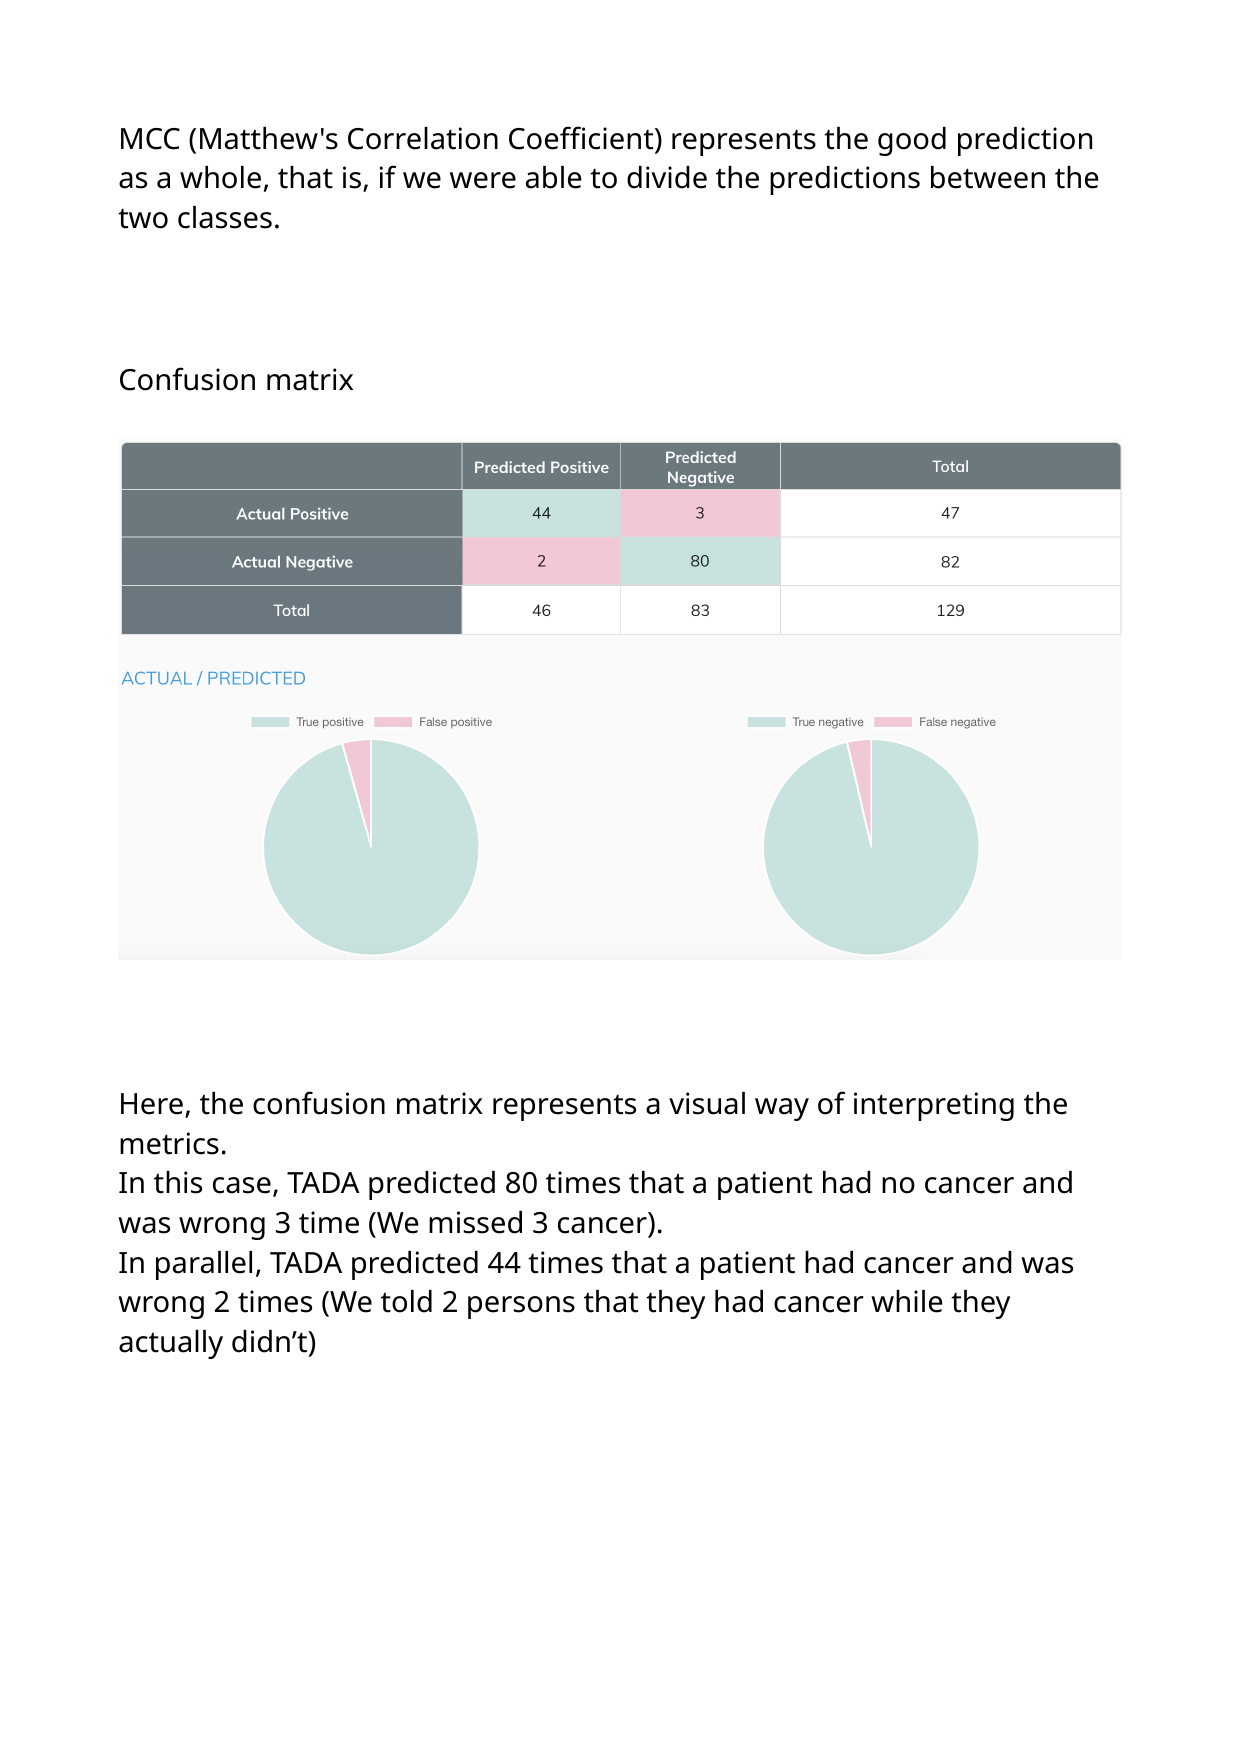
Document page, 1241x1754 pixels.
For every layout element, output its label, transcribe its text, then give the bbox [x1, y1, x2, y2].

picture [118, 439, 1123, 960]
text MCC (Matthew's Correlation Coefficient) represents the good prediction as a whole, that is, if we were able to divide the predictions between the two classes. [118, 118, 1122, 237]
text Confusion matrix [118, 359, 1122, 398]
text Here, the confusion matrix represents a visual way of interpreting the metrics. In this case, TADA predicted 80 times that a patient had no cancer and was wrong 3 time (We missed 3 cancer). In parallel, TADA predicted 44 times that a patient had cancer and was wrong 2 times (We told 2 persons that they had cancer while they actually didn’t) [118, 1083, 1122, 1361]
